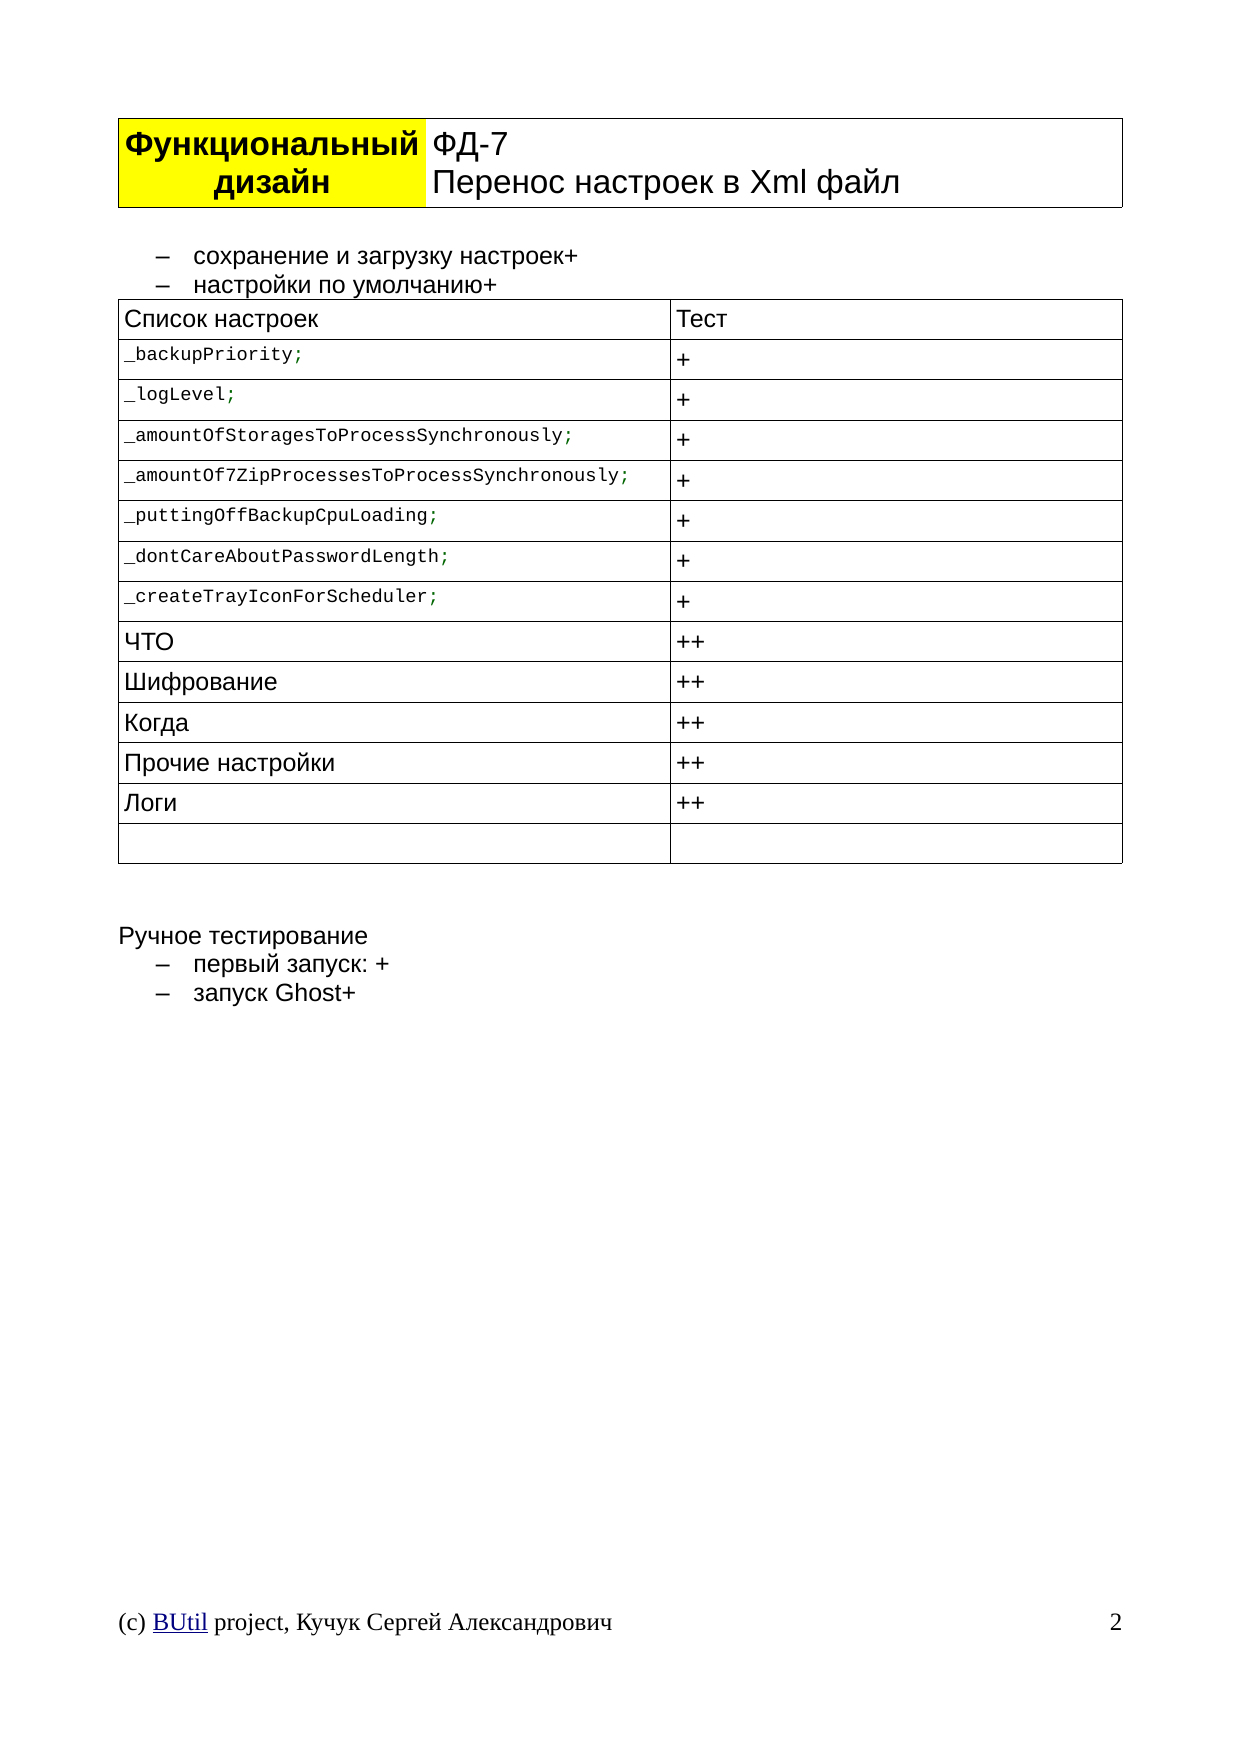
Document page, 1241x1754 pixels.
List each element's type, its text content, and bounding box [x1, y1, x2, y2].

table_cell + [671, 380, 1122, 419]
table_header Список настроек [119, 300, 670, 339]
table_cell _backupPriority; [119, 340, 670, 379]
table_cell _amountOfStoragesToProcessSynchronously; [119, 421, 670, 460]
table_cell _puttingOffBackupCpuLoading; [119, 501, 670, 541]
table_cell ЧТО [119, 622, 670, 661]
table_cell _amountOf7ZipProcessesToProcessSynchronously; [119, 461, 670, 500]
table_cell Прочие настройки [119, 743, 670, 782]
table_cell + [671, 421, 1122, 460]
table_cell _dontCareAboutPasswordLength; [119, 542, 670, 581]
table_cell ++ [671, 703, 1122, 742]
table_cell Шифрование [119, 662, 670, 702]
text Ручное тестирование [118, 921, 1122, 949]
table_cell _createTrayIconForScheduler; [119, 582, 670, 621]
table_cell + [671, 501, 1122, 541]
list первый запуск: + [156, 949, 1122, 978]
table_cell + [671, 461, 1122, 500]
table_cell ++ [671, 662, 1122, 702]
table_cell ++ [671, 784, 1122, 823]
list сохранение и загрузку настроек+ [156, 241, 1122, 270]
table_cell [119, 824, 670, 863]
table_cell ++ [671, 622, 1122, 661]
table_cell _logLevel; [119, 380, 670, 419]
table_cell + [671, 542, 1122, 581]
table_cell [671, 824, 1122, 863]
table_cell ++ [671, 743, 1122, 782]
table_header Тест [671, 300, 1122, 339]
table_cell Логи [119, 784, 670, 823]
table_cell Когда [119, 703, 670, 742]
list запуск Ghost+ [156, 978, 1122, 1007]
table_cell + [671, 582, 1122, 621]
list настройки по умолчанию+ [156, 270, 1122, 299]
table_cell + [671, 340, 1122, 379]
